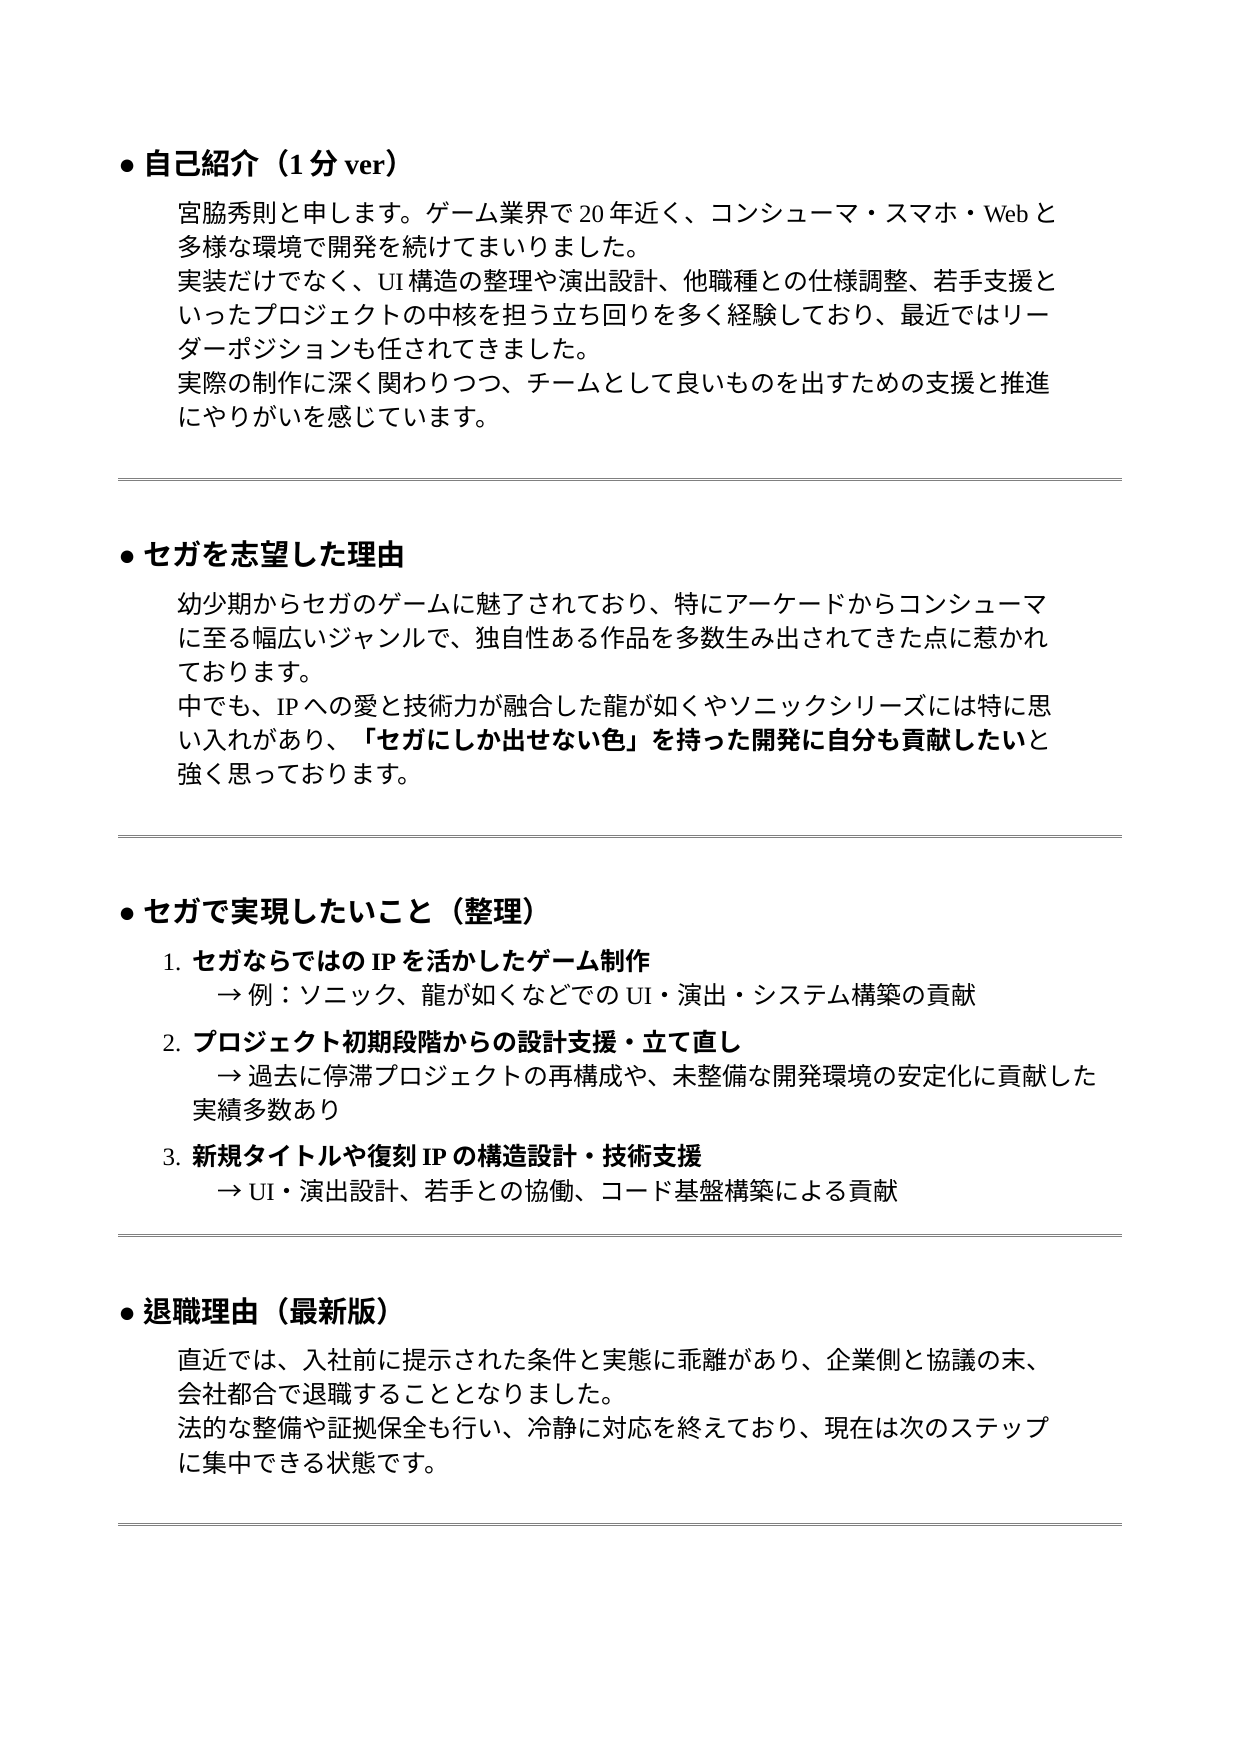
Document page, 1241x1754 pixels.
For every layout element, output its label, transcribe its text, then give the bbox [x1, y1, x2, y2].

subtitle ● 自己紹介（1分ver） [118, 143, 1122, 183]
list プロジェクト初期段階からの設計支援・立て直し → 過去に停滞プロジェクトの再構成や、未整備な開発環境の安定化に貢献した実績多数あり [162, 1024, 1122, 1127]
text 直近では、入社前に提示された条件と実態に乖離があり、企業側と協議の末、会社都合で退職することとなりました。 法的な整備や証拠保全も行い、冷静に対応を終えており、現在は次のステップに集中できる状態です。 [177, 1343, 1063, 1479]
text 幼少期からセガのゲームに魅了されており、特にアーケードからコンシューマに至る幅広いジャンルで、独自性ある作品を多数生み出されてきた点に惹かれております。 中でも、IPへの愛と技術力が融合した龍が如くやソニックシリーズには特に思い入れがあり、「セガにしか出せない色」を持った開発に自分も貢献したいと強く思っております。 [177, 587, 1063, 791]
subtitle ● 退職理由（最新版） [118, 1291, 1122, 1331]
list セガならではのIPを活かしたゲーム制作 → 例：ソニック、龍が如くなどでのUI・演出・システム構築の貢献 [162, 944, 1122, 1012]
list 新規タイトルや復刻IPの構造設計・技術支援 → UI・演出設計、若手との協働、コード基盤構築による貢献 [162, 1139, 1122, 1207]
subtitle ● セガで実現したいこと（整理） [118, 892, 1122, 931]
text 宮脇秀則と申します。ゲーム業界で20年近く、コンシューマ・スマホ・Webと多様な環境で開発を続けてまいりました。 実装だけでなく、UI構造の整理や演出設計、他職種との仕様調整、若手支援といったプロジェクトの中核を担う立ち回りを多く経験しており、最近ではリーダーポジションも任されてきました。 実際の制作に深く関わりつつ、チームとして良いものを出すための支援と推進にやりがいを感じています。 [177, 195, 1063, 434]
subtitle ● セガを志望した理由 [118, 534, 1122, 574]
